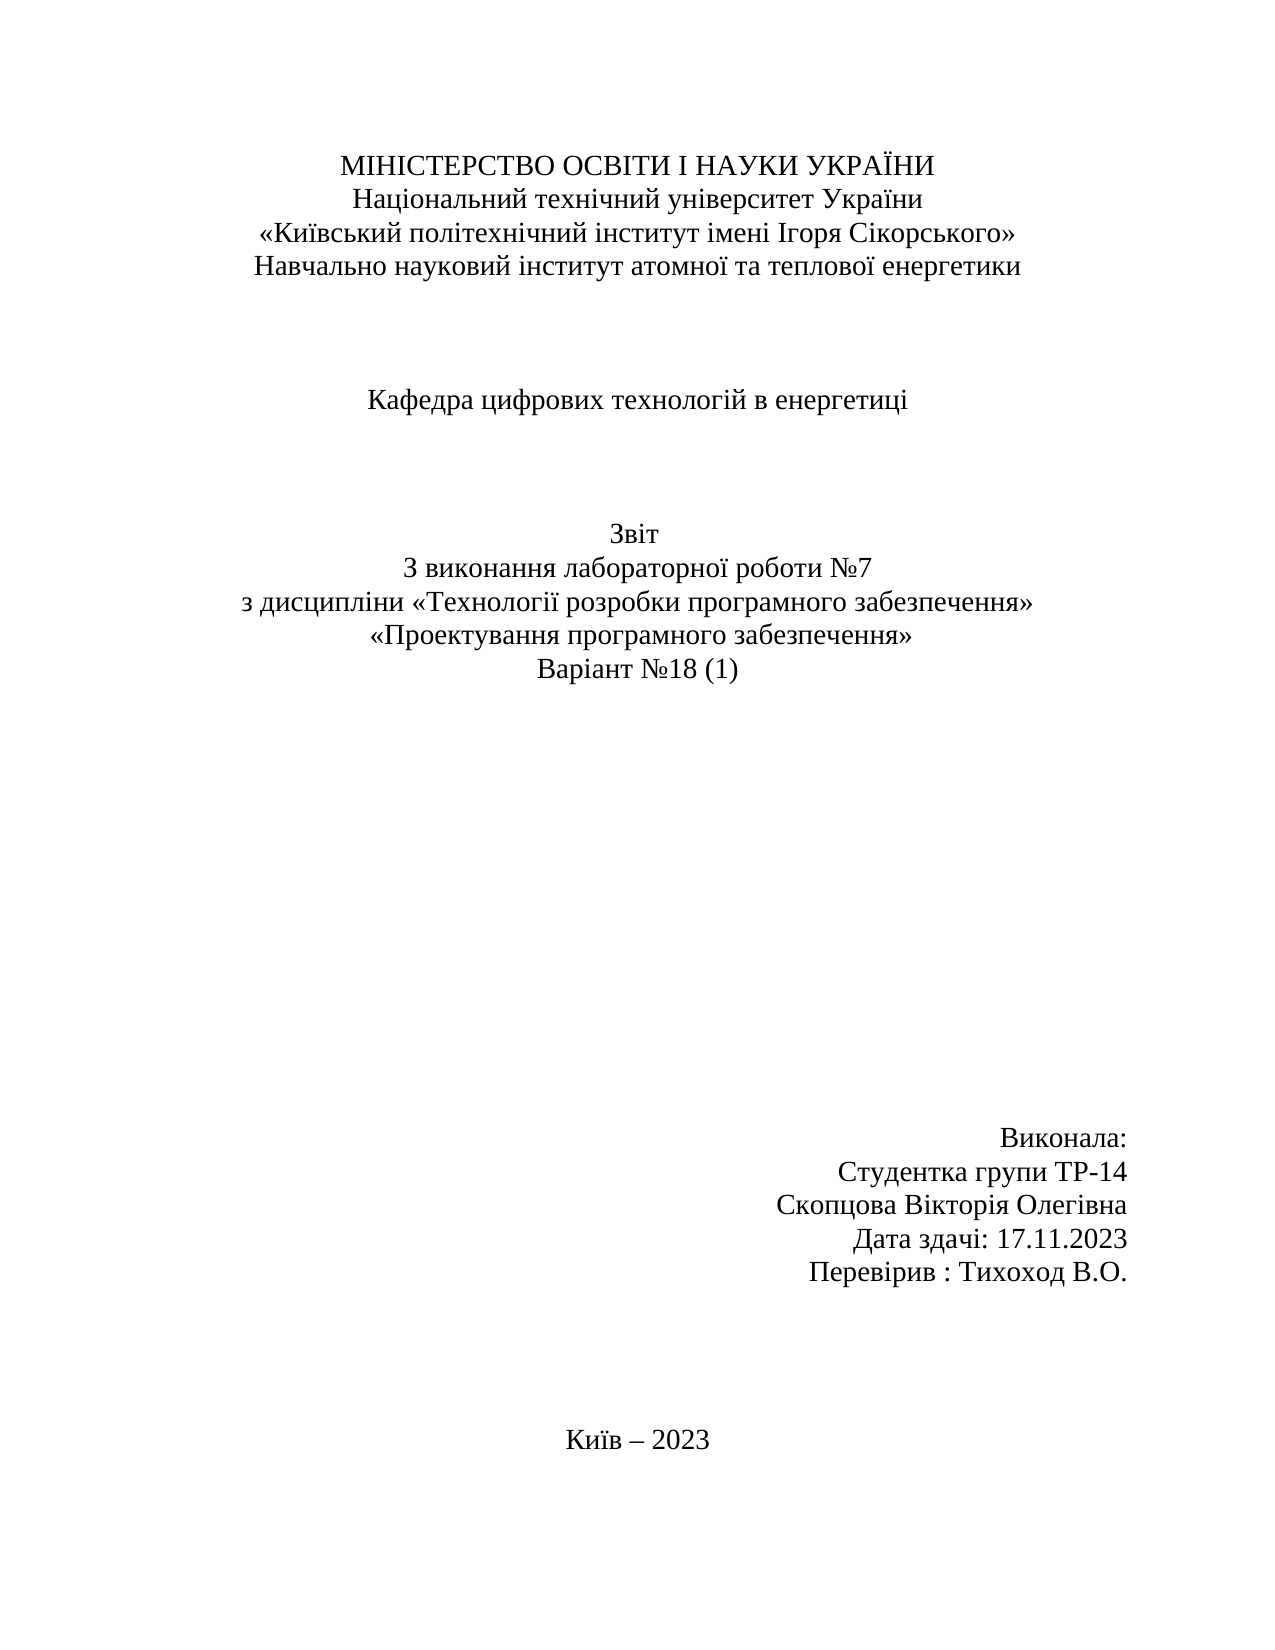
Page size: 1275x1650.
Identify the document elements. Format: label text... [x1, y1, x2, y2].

text Кафедра цифрових технологій в енергетиці [148, 382, 1127, 416]
text «Проектування програмного забезпечення» [148, 617, 1127, 651]
text Київ – 2023 [148, 1422, 1127, 1456]
text Навчально науковий інститут атомної та теплової енергетики [148, 248, 1127, 282]
text Звіт [148, 517, 1127, 550]
text Дата здачі: 17.11.2023 [221, 1221, 1127, 1254]
text З виконання лабораторної роботи №7 [148, 550, 1127, 584]
text Студентка групи ТР-14 [221, 1154, 1127, 1187]
text Виконала: [221, 1120, 1127, 1154]
text Національний технічний університет України [148, 181, 1127, 215]
text Перевірив : Тихоход В.О. [221, 1254, 1127, 1288]
text Варіант №18 (1) [148, 651, 1127, 684]
text МІНІСТЕРСТВО ОСВІТИ І НАУКИ УКРАЇНИ [148, 148, 1127, 181]
text «Київський політехнічний інститут імені Ігоря Сікорського» [148, 215, 1127, 248]
text з дисципліни «Технології розробки програмного забезпечення» [148, 584, 1127, 617]
text Скопцова Вікторія Олегівна [221, 1187, 1127, 1221]
